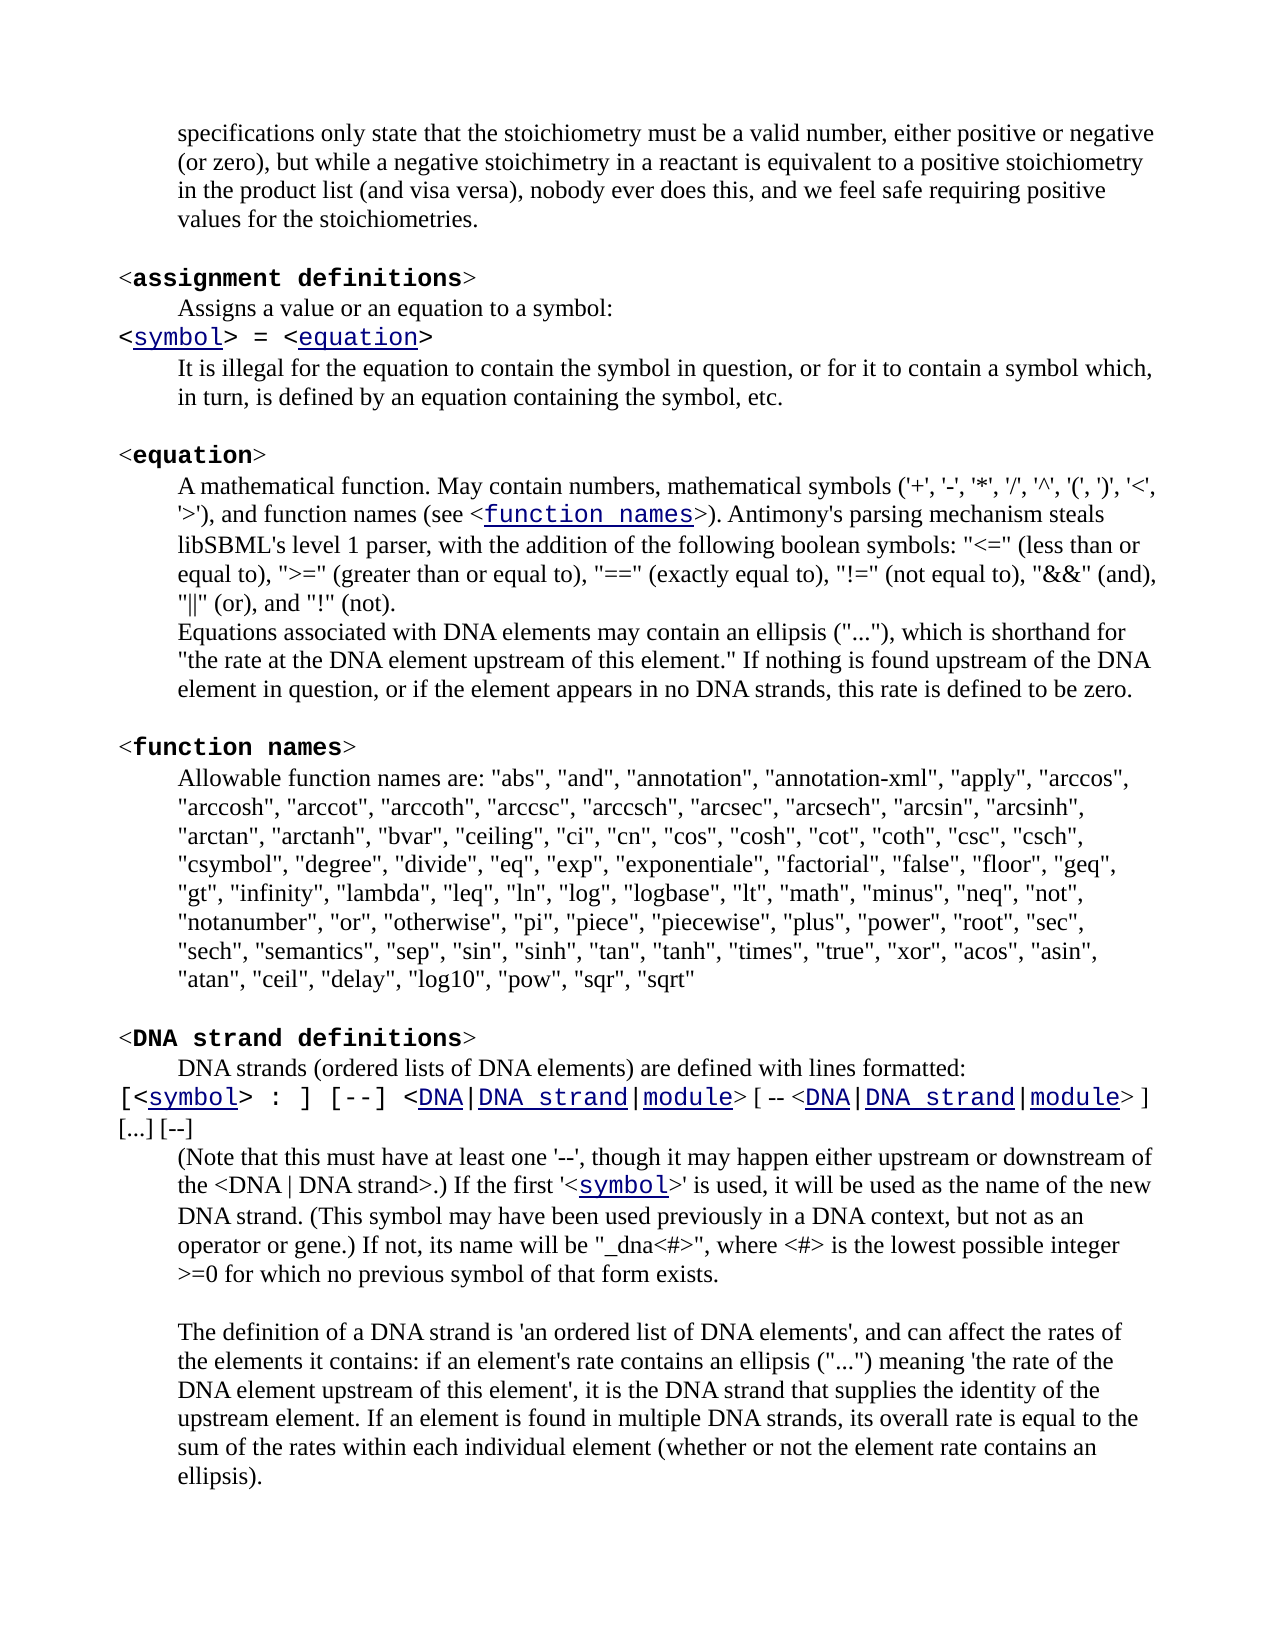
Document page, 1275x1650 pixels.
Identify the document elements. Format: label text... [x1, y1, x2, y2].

subtitle [<symbol> : ] [--] <DNA|DNA strand|module> [ -- <DNA|DNA strand|module> ] [...] [--] [118, 1082, 1157, 1142]
list (Note that this must have at least one '--', though it may happen either upstream or downstream of the <DNA | DNA strand>.) If the first '<symbol>' is used, it will be used as the name of the new DNA strand. (This symbol may have been used previously in a DNA context, but not as an operator or gene.) If not, its name will be "_dna<#>", where <#> is the lowest possible integer >=0 for which no previous symbol of that form exists. [177, 1142, 1157, 1288]
subtitle <equation> [118, 440, 1157, 471]
list A mathematical function. May contain numbers, mathematical symbols ('+', '-', '*', '/', '^', '(', ')', '<', '>'), and function names (see <function names>). Antimony's parsing mechanism steals libSBML's level 1 parser, with the addition of the following boolean symbols: "<=" (less than or equal to), ">=" (greater than or equal to), "==" (exactly equal to), "!=" (not equal to), "&&" (and), "||" (or), and "!" (not). [177, 471, 1157, 617]
list The definition of a DNA strand is 'an ordered list of DNA elements', and can affect the rates of the elements it contains: if an element's rate contains an ellipsis ("...") meaning 'the rate of the DNA element upstream of this element', it is the DNA strand that supplies the identity of the upstream element. If an element is found in multiple DNA strands, its overall rate is equal to the sum of the rates within each individual element (whether or not the element rate contains an ellipsis). [177, 1317, 1157, 1490]
subtitle <assignment definitions> [118, 263, 1157, 293]
subtitle <DNA strand definitions> [118, 1023, 1157, 1053]
list Equations associated with DNA elements may contain an ellipsis ("..."), which is shorthand for "the rate at the DNA element upstream of this element." If nothing is found upstream of the DNA element in question, or if the element appears in no DNA strands, this rate is defined to be zero. [177, 617, 1157, 703]
list Allowable function names are: "abs", "and", "annotation", "annotation-xml", "apply", "arccos", "arccosh", "arccot", "arccoth", "arccsc", "arccsch", "arcsec", "arcsech", "arcsin", "arcsinh", "arctan", "arctanh", "bvar", "ceiling", "ci", "cn", "cos", "cosh", "cot", "coth", "csc", "csch", "csymbol", "degree", "divide", "eq", "exp", "exponentiale", "factorial", "false", "floor", "geq", "gt", "infinity", "lambda", "leq", "ln", "log", "logbase", "lt", "math", "minus", "neq", "not", "notanumber", "or", "otherwise", "pi", "piece", "piecewise", "plus", "power", "root", "sec", "sech", "semantics", "sep", "sin", "sinh", "tan", "tanh", "times", "true", "xor", "acos", "asin", "atan", "ceil", "delay", "log10", "pow", "sqr", "sqrt" [177, 763, 1157, 993]
subtitle <function names> [118, 732, 1157, 763]
list specifications only state that the stoichiometry must be a valid number, either positive or negative (or zero), but while a negative stoichimetry in a reactant is equivalent to a positive stoichiometry in the product list (and visa versa), nobody ever does this, and we feel safe requiring positive values for the stoichiometries. [177, 118, 1157, 233]
list Assigns a value or an equation to a symbol: [177, 293, 1157, 322]
subtitle <symbol> = <equation> [118, 322, 1157, 353]
list DNA strands (ordered lists of DNA elements) are defined with lines formatted: [177, 1053, 1157, 1082]
list It is illegal for the equation to contain the symbol in question, or for it to contain a symbol which, in turn, is defined by an equation containing the symbol, etc. [177, 353, 1157, 411]
